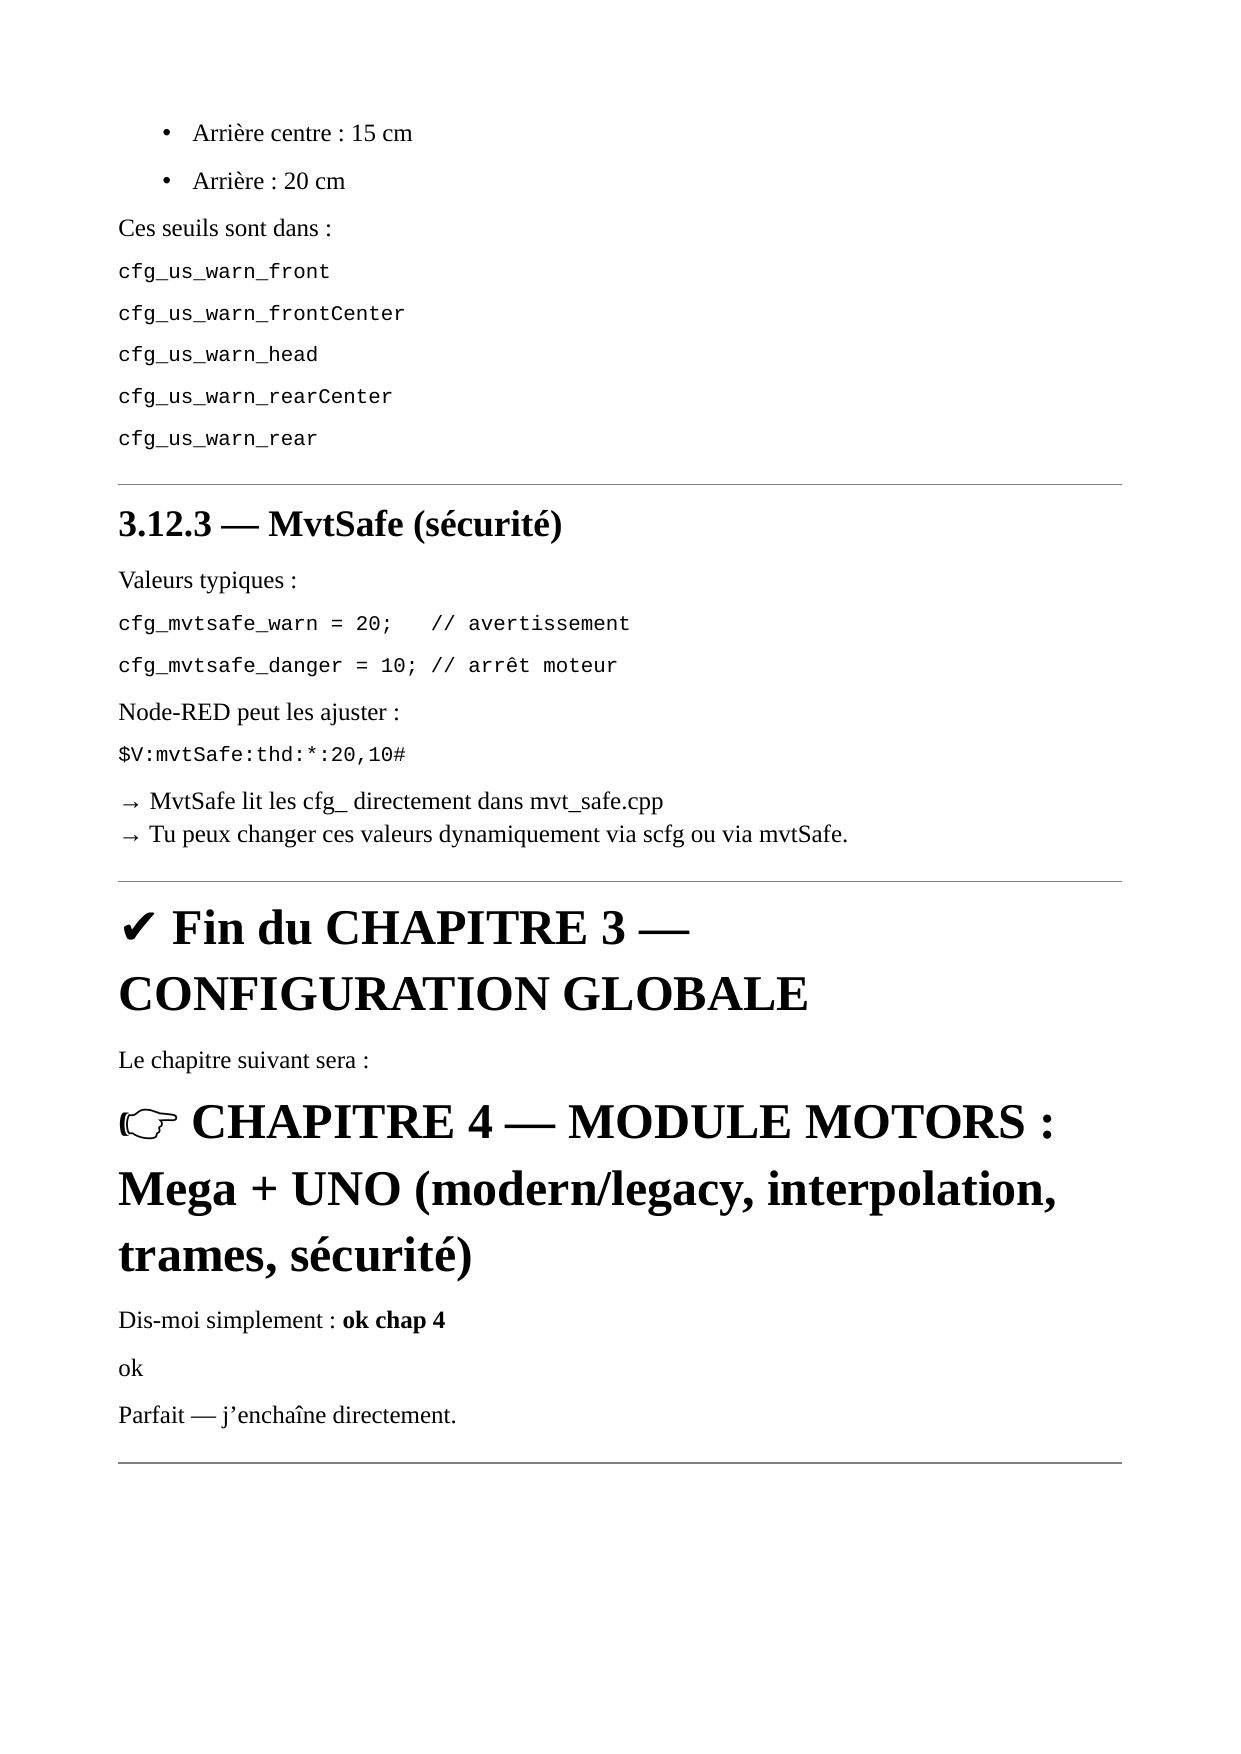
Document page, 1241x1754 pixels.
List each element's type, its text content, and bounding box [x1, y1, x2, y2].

subtitle 3.12.3 — MvtSafe (sécurité) [118, 501, 1122, 544]
text cfg_us_warn_rearCenter [118, 386, 1122, 410]
text Ces seuils sont dans : [118, 213, 1122, 242]
text cfg_us_warn_front [118, 261, 1122, 284]
text cfg_mvtsafe_danger = 10; // arrêt moteur [118, 655, 1122, 678]
text cfg_mvtsafe_warn = 20; // avertissement [118, 613, 1122, 637]
text → MvtSafe lit les cfg_ directement dans mvt_safe.cpp → Tu peux changer ces valeurs dynamiquement via scfg ou via mvtSafe. [118, 786, 1122, 848]
list Arrière centre : 15 cm [162, 118, 1122, 147]
subtitle 👉 CHAPITRE 4 — MODULE MOTORS : Mega + UNO (modern/legacy, interpolation, trames, sécurité) [118, 1092, 1122, 1282]
text cfg_us_warn_frontCenter [118, 303, 1122, 326]
text cfg_us_warn_rear [118, 428, 1122, 452]
text $V:mvtSafe:thd:*:20,10# [118, 744, 1122, 768]
list Arrière : 20 cm [162, 166, 1122, 194]
text Valeurs typiques : [118, 565, 1122, 594]
text Parfait — j’enchaîne directement. [118, 1400, 1122, 1429]
text ok [118, 1353, 1122, 1381]
text Node-RED peut les ajuster : [118, 697, 1122, 725]
subtitle ✔️ Fin du CHAPITRE 3 — CONFIGURATION GLOBALE [118, 898, 1122, 1022]
text cfg_us_warn_head [118, 344, 1122, 368]
text Le chapitre suivant sera : [118, 1045, 1122, 1073]
text Dis-moi simplement : ok chap 4 [118, 1305, 1122, 1334]
